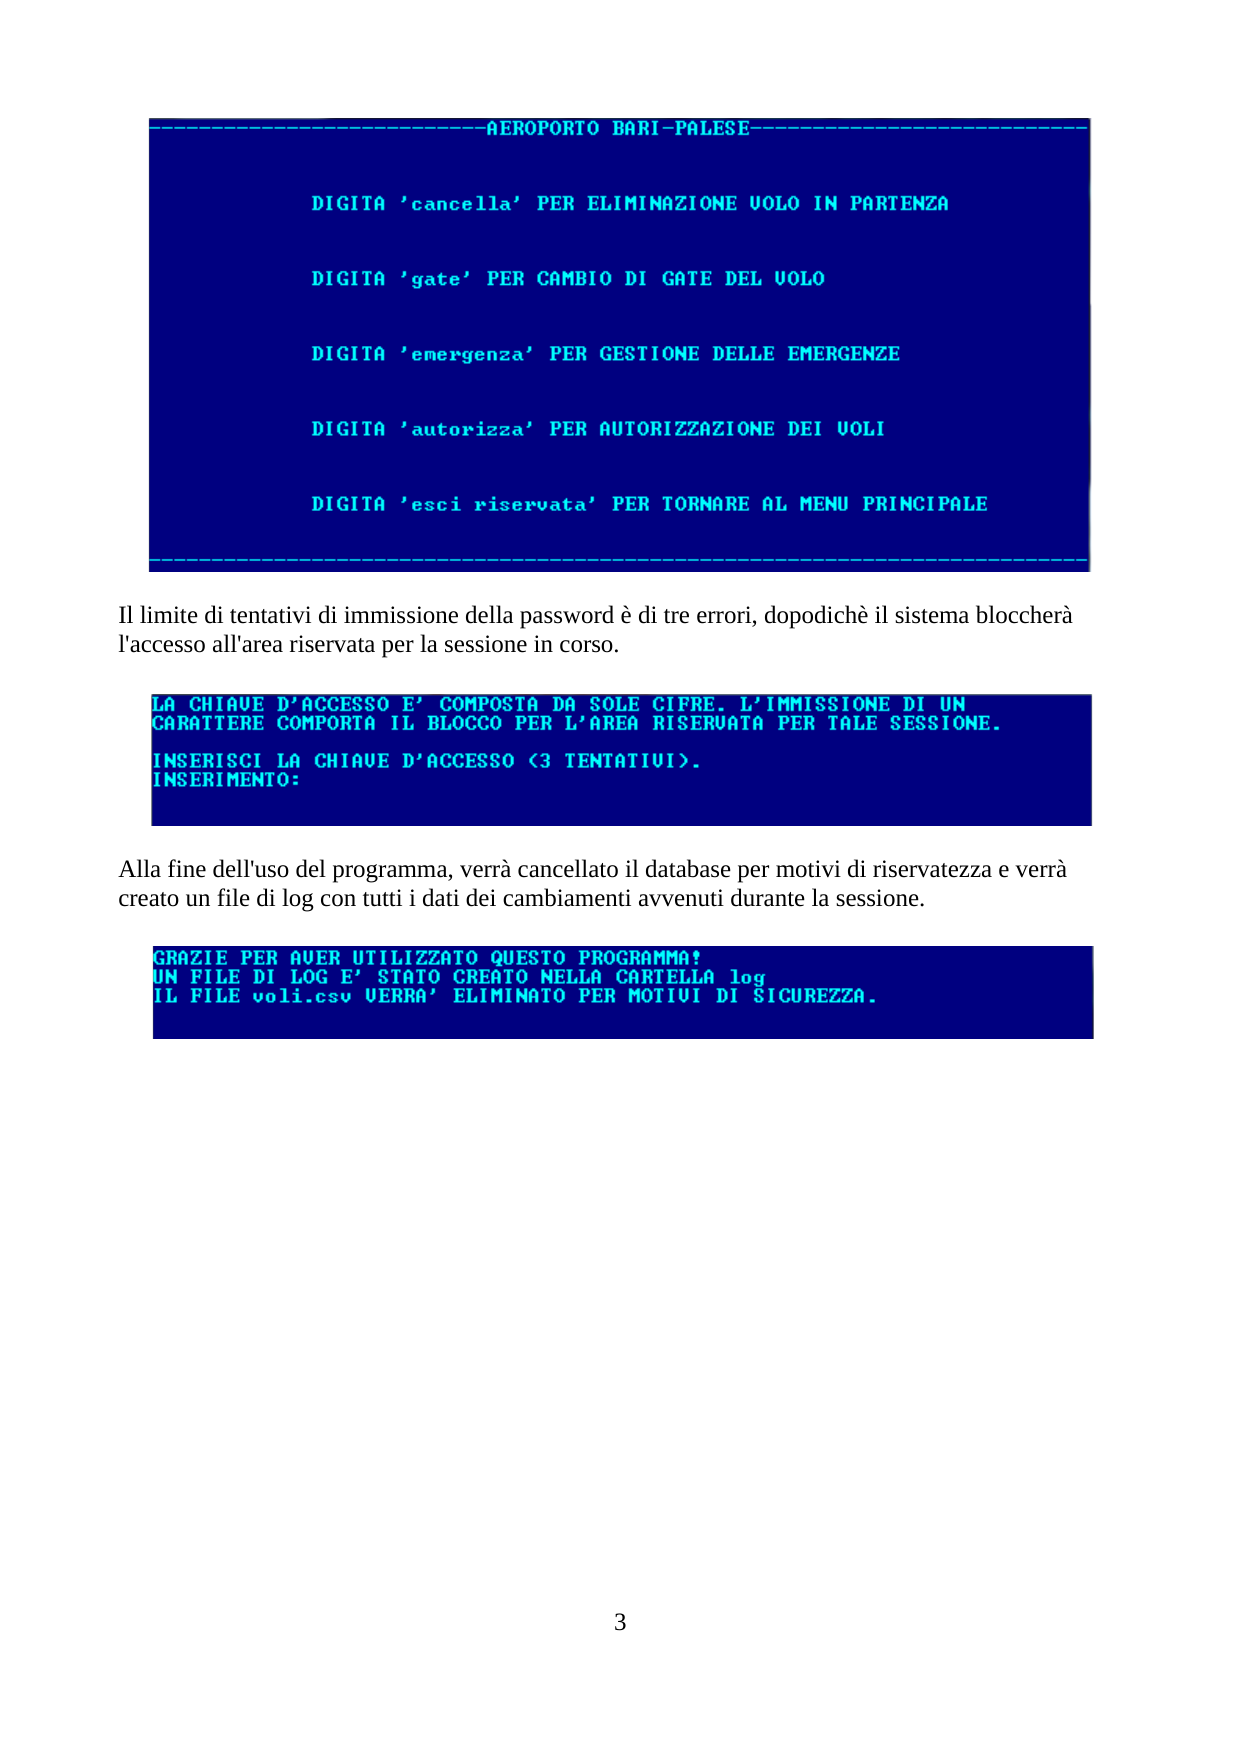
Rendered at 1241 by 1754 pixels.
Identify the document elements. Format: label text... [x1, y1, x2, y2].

text Alla fine dell'uso del programma, verrà cancellato il database per motivi di riservatezza e verrà creato un file di log con tutti i dati dei cambiamenti avvenuti durante la sessione. [118, 854, 1122, 912]
picture [152, 946, 1094, 1039]
text Il limite di tentativi di immissione della password è di tre errori, dopodichè il sistema bloccherà l'accesso all'area riservata per la sessione in corso. [118, 600, 1122, 657]
picture [148, 118, 1092, 572]
picture [151, 694, 1093, 826]
